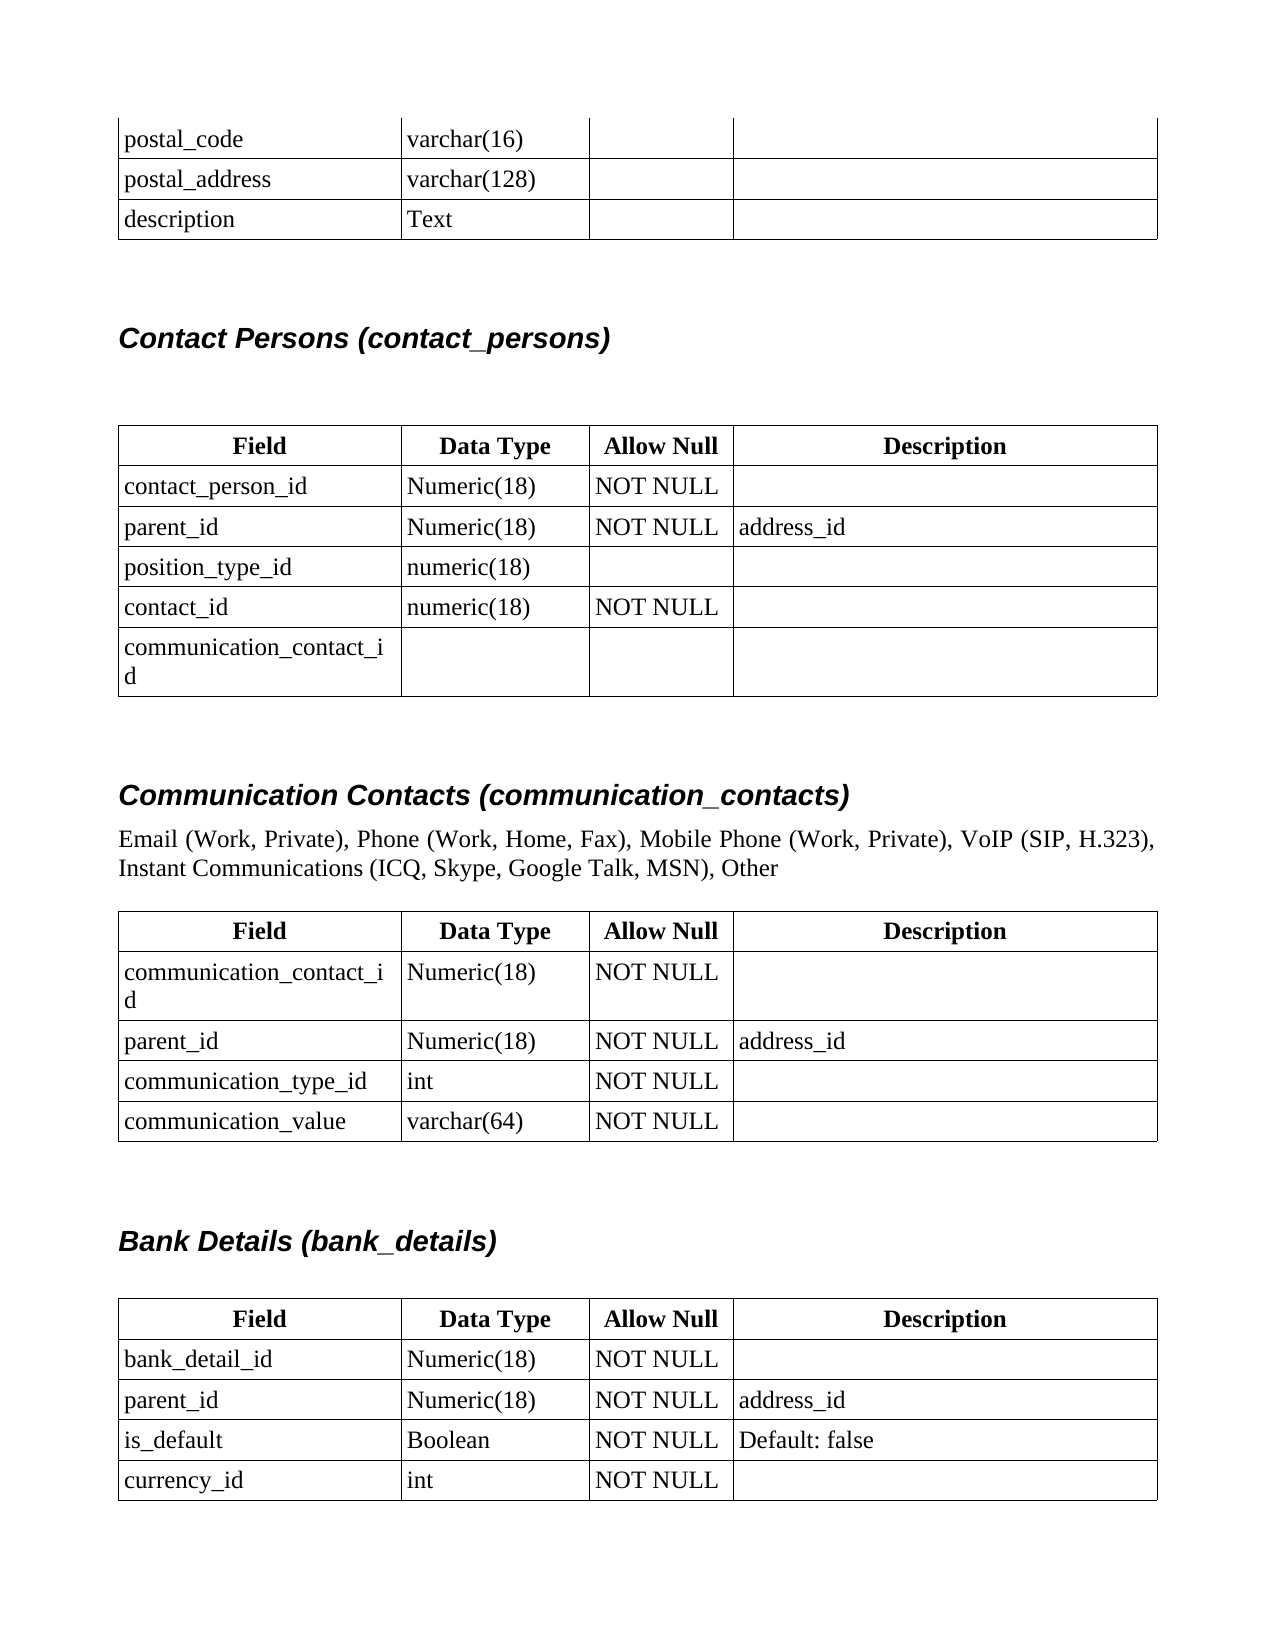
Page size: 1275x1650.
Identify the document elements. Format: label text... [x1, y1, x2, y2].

table_cell [590, 200, 733, 239]
table_header Allow Null [590, 1299, 733, 1339]
table_header Description [734, 1299, 1157, 1339]
table_cell NOT NULL [590, 1420, 733, 1460]
table_cell Numeric(18) [402, 1340, 589, 1379]
table_cell NOT NULL [590, 587, 733, 627]
table_cell NOT NULL [590, 1021, 733, 1060]
table_cell [734, 628, 1157, 696]
table_cell int [402, 1061, 589, 1101]
table_header Description [734, 426, 1157, 465]
table_cell address_id [734, 507, 1157, 546]
table_cell [402, 628, 589, 696]
table_cell parent_id [119, 507, 401, 546]
table_cell NOT NULL [590, 466, 733, 506]
table_cell communication_contact_id [119, 952, 401, 1020]
table_cell communication_value [119, 1102, 401, 1141]
table_cell numeric(18) [402, 587, 589, 627]
table_cell [734, 547, 1157, 586]
table_cell [734, 1461, 1157, 1500]
table_cell [590, 159, 733, 199]
table_cell Numeric(18) [402, 1380, 589, 1419]
table_cell postal_code [119, 118, 401, 158]
table_header Field [119, 1299, 401, 1339]
table_cell Default: false [734, 1420, 1157, 1460]
table_cell Numeric(18) [402, 466, 589, 506]
table_cell communication_contact_id [119, 628, 401, 696]
table_cell NOT NULL [590, 952, 733, 1020]
table_header Field [119, 426, 401, 465]
table_cell [590, 547, 733, 586]
table_header Allow Null [590, 426, 733, 465]
table_cell position_type_id [119, 547, 401, 586]
table_cell address_id [734, 1021, 1157, 1060]
table_cell numeric(18) [402, 547, 589, 586]
table_header Data Type [402, 426, 589, 465]
table_cell communication_type_id [119, 1061, 401, 1101]
table_cell [734, 1061, 1157, 1101]
table_header Data Type [402, 912, 589, 951]
table_cell [734, 159, 1157, 199]
table_cell currency_id [119, 1461, 401, 1500]
table_cell parent_id [119, 1380, 401, 1419]
table_cell [734, 587, 1157, 627]
subtitle Bank Details (bank_details) [118, 1223, 1157, 1257]
table_cell [734, 1102, 1157, 1141]
table_cell Text [402, 200, 589, 239]
table_cell [734, 952, 1157, 1020]
table_cell parent_id [119, 1021, 401, 1060]
table_header Description [734, 912, 1157, 951]
table_cell Numeric(18) [402, 952, 589, 1020]
table_cell NOT NULL [590, 1340, 733, 1379]
table_cell NOT NULL [590, 1380, 733, 1419]
subtitle Contact Persons (contact_persons) [118, 322, 1157, 355]
table_header Field [119, 912, 401, 951]
table_cell int [402, 1461, 589, 1500]
table_cell [734, 118, 1157, 158]
table_cell varchar(64) [402, 1102, 589, 1141]
table_header Data Type [402, 1299, 589, 1339]
table_header Allow Null [590, 912, 733, 951]
table_cell Numeric(18) [402, 1021, 589, 1060]
table_cell [734, 466, 1157, 506]
table_cell address_id [734, 1380, 1157, 1419]
table_cell Boolean [402, 1420, 589, 1460]
table_cell contact_person_id [119, 466, 401, 506]
subtitle Communication Contacts (communication_contacts) [118, 778, 1157, 812]
table_cell [734, 200, 1157, 239]
table_cell NOT NULL [590, 1102, 733, 1141]
table_cell NOT NULL [590, 1061, 733, 1101]
table_cell [590, 118, 733, 158]
table_cell [734, 1340, 1157, 1379]
table_cell NOT NULL [590, 507, 733, 546]
table_cell [590, 628, 733, 696]
table_cell bank_detail_id [119, 1340, 401, 1379]
table_cell postal_address [119, 159, 401, 199]
table_cell description [119, 200, 401, 239]
table_cell is_default [119, 1420, 401, 1460]
table_cell varchar(128) [402, 159, 589, 199]
table_cell varchar(16) [402, 118, 589, 158]
table_cell Numeric(18) [402, 507, 589, 546]
table_cell NOT NULL [590, 1461, 733, 1500]
table_cell contact_id [119, 587, 401, 627]
text Email (Work, Private), Phone (Work, Home, Fax), Mobile Phone (Work, Private), VoIP (SIP, H.323), Instant Communications (ICQ, Skype, Google Talk, MSN), Other [118, 824, 1157, 882]
